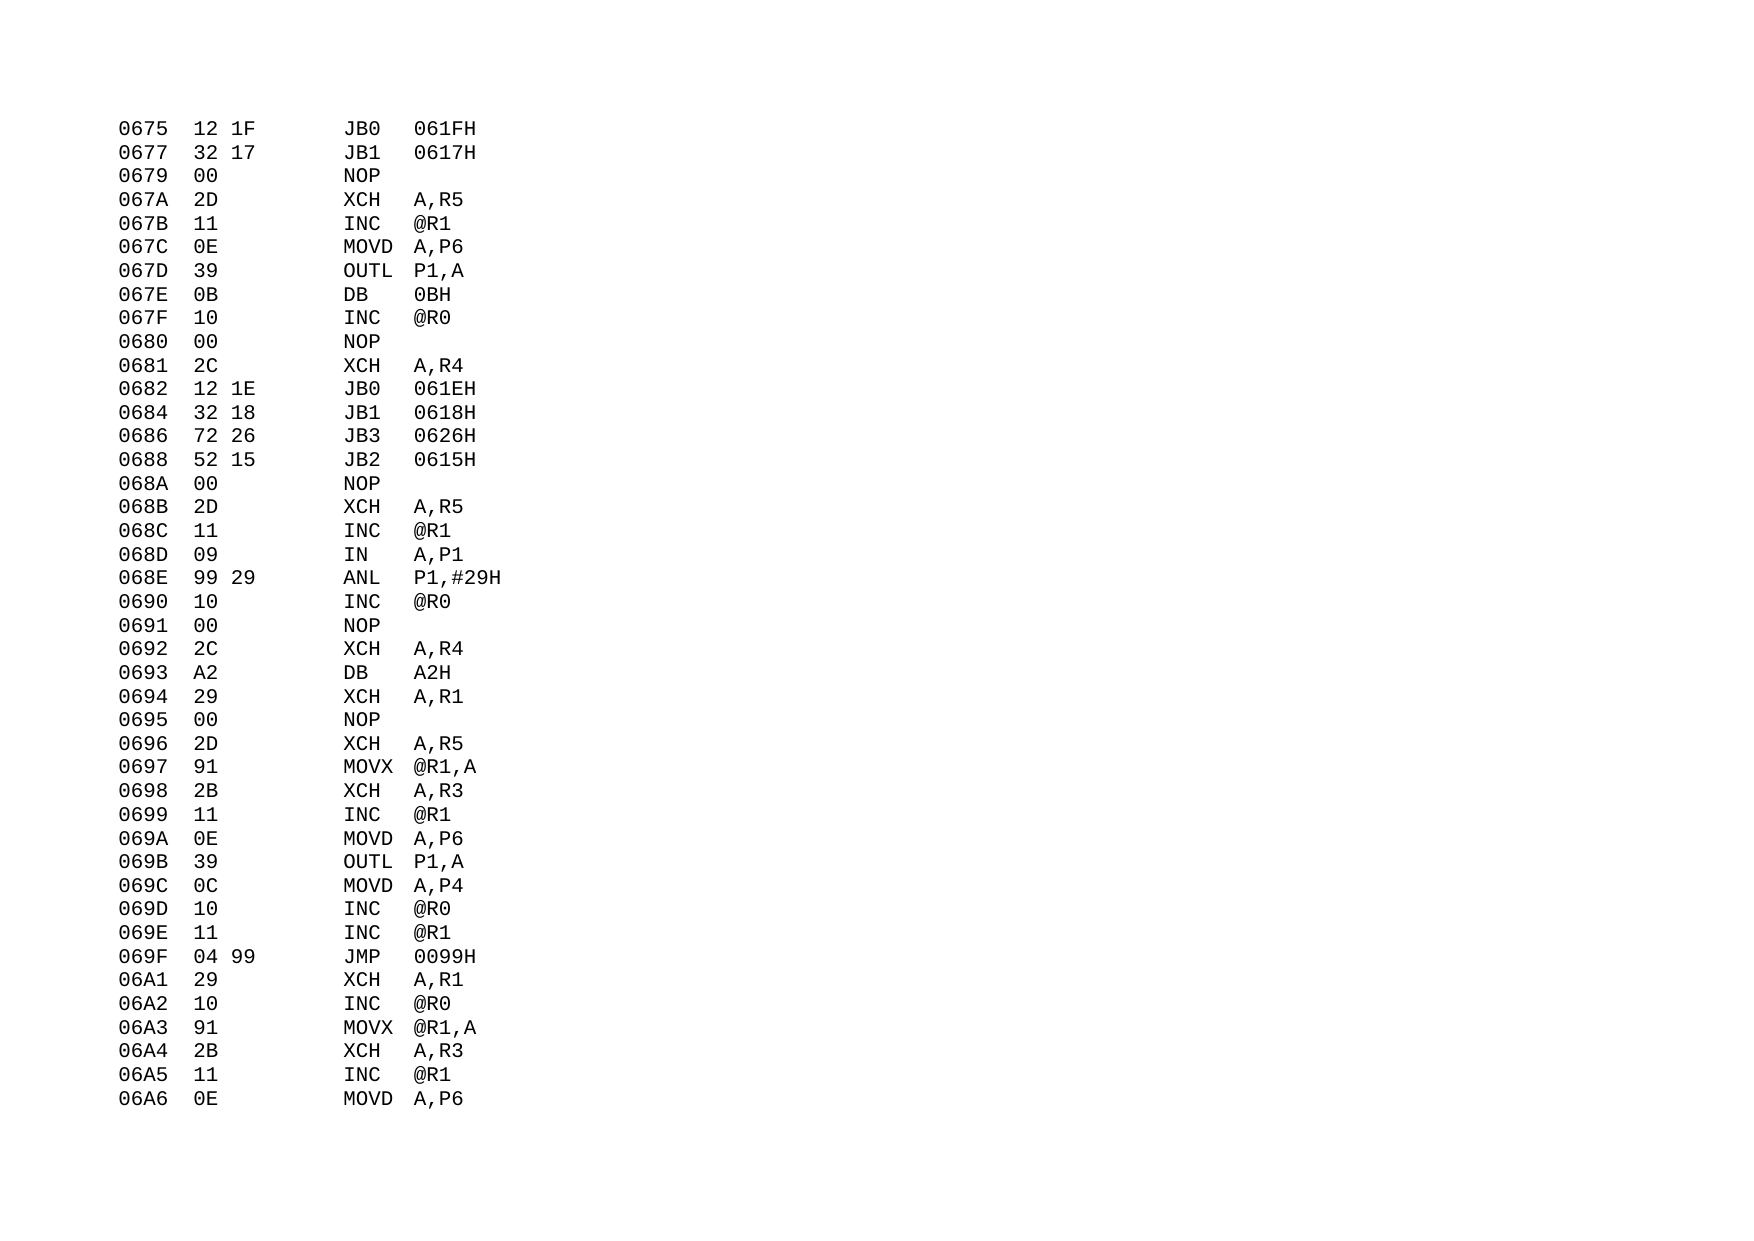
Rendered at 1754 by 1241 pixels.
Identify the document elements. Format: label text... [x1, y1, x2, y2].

text 0694 29 XCH A,R1 [118, 686, 1636, 709]
text 069C 0C MOVD A,P4 [118, 875, 1636, 898]
text 068B 2D XCH A,R5 [118, 496, 1636, 520]
text 067B 11 INC @R1 [118, 213, 1636, 236]
text 0690 10 INC @R0 [118, 591, 1636, 615]
text 0681 2C XCH A,R4 [118, 354, 1636, 378]
text 069E 11 INC @R1 [118, 922, 1636, 946]
text 0675 12 1F JB0 061FH [118, 118, 1636, 142]
text 067F 10 INC @R0 [118, 307, 1636, 331]
text 0680 00 NOP [118, 331, 1636, 354]
text 0693 A2 DB A2H [118, 662, 1636, 686]
text 069B 39 OUTL P1,A [118, 851, 1636, 875]
text 0692 2C XCH A,R4 [118, 638, 1636, 662]
text 06A3 91 MOVX @R1,A [118, 1017, 1636, 1040]
text 06A5 11 INC @R1 [118, 1064, 1636, 1088]
text 06A1 29 XCH A,R1 [118, 969, 1636, 993]
text 068A 00 NOP [118, 473, 1636, 496]
text 0677 32 17 JB1 0617H [118, 142, 1636, 165]
text 06A4 2B XCH A,R3 [118, 1040, 1636, 1064]
text 067D 39 OUTL P1,A [118, 260, 1636, 284]
text 068E 99 29 ANL P1,#29H [118, 567, 1636, 591]
text 0696 2D XCH A,R5 [118, 733, 1636, 757]
text 069F 04 99 JMP 0099H [118, 946, 1636, 969]
text 067C 0E MOVD A,P6 [118, 236, 1636, 260]
text 0698 2B XCH A,R3 [118, 780, 1636, 804]
text 0682 12 1E JB0 061EH [118, 378, 1636, 402]
text 0699 11 INC @R1 [118, 804, 1636, 827]
text 067A 2D XCH A,R5 [118, 189, 1636, 213]
text 0679 00 NOP [118, 165, 1636, 189]
text 068C 11 INC @R1 [118, 520, 1636, 544]
text 0697 91 MOVX @R1,A [118, 757, 1636, 780]
text 069D 10 INC @R0 [118, 898, 1636, 922]
text 069A 0E MOVD A,P6 [118, 827, 1636, 851]
text 0684 32 18 JB1 0618H [118, 402, 1636, 426]
text 0691 00 NOP [118, 615, 1636, 638]
text 06A2 10 INC @R0 [118, 993, 1636, 1017]
text 0686 72 26 JB3 0626H [118, 426, 1636, 449]
text 068D 09 IN A,P1 [118, 544, 1636, 567]
text 06A6 0E MOVD A,P6 [118, 1088, 1636, 1111]
text 0695 00 NOP [118, 709, 1636, 733]
text 067E 0B DB 0BH [118, 284, 1636, 307]
text 0688 52 15 JB2 0615H [118, 449, 1636, 473]
